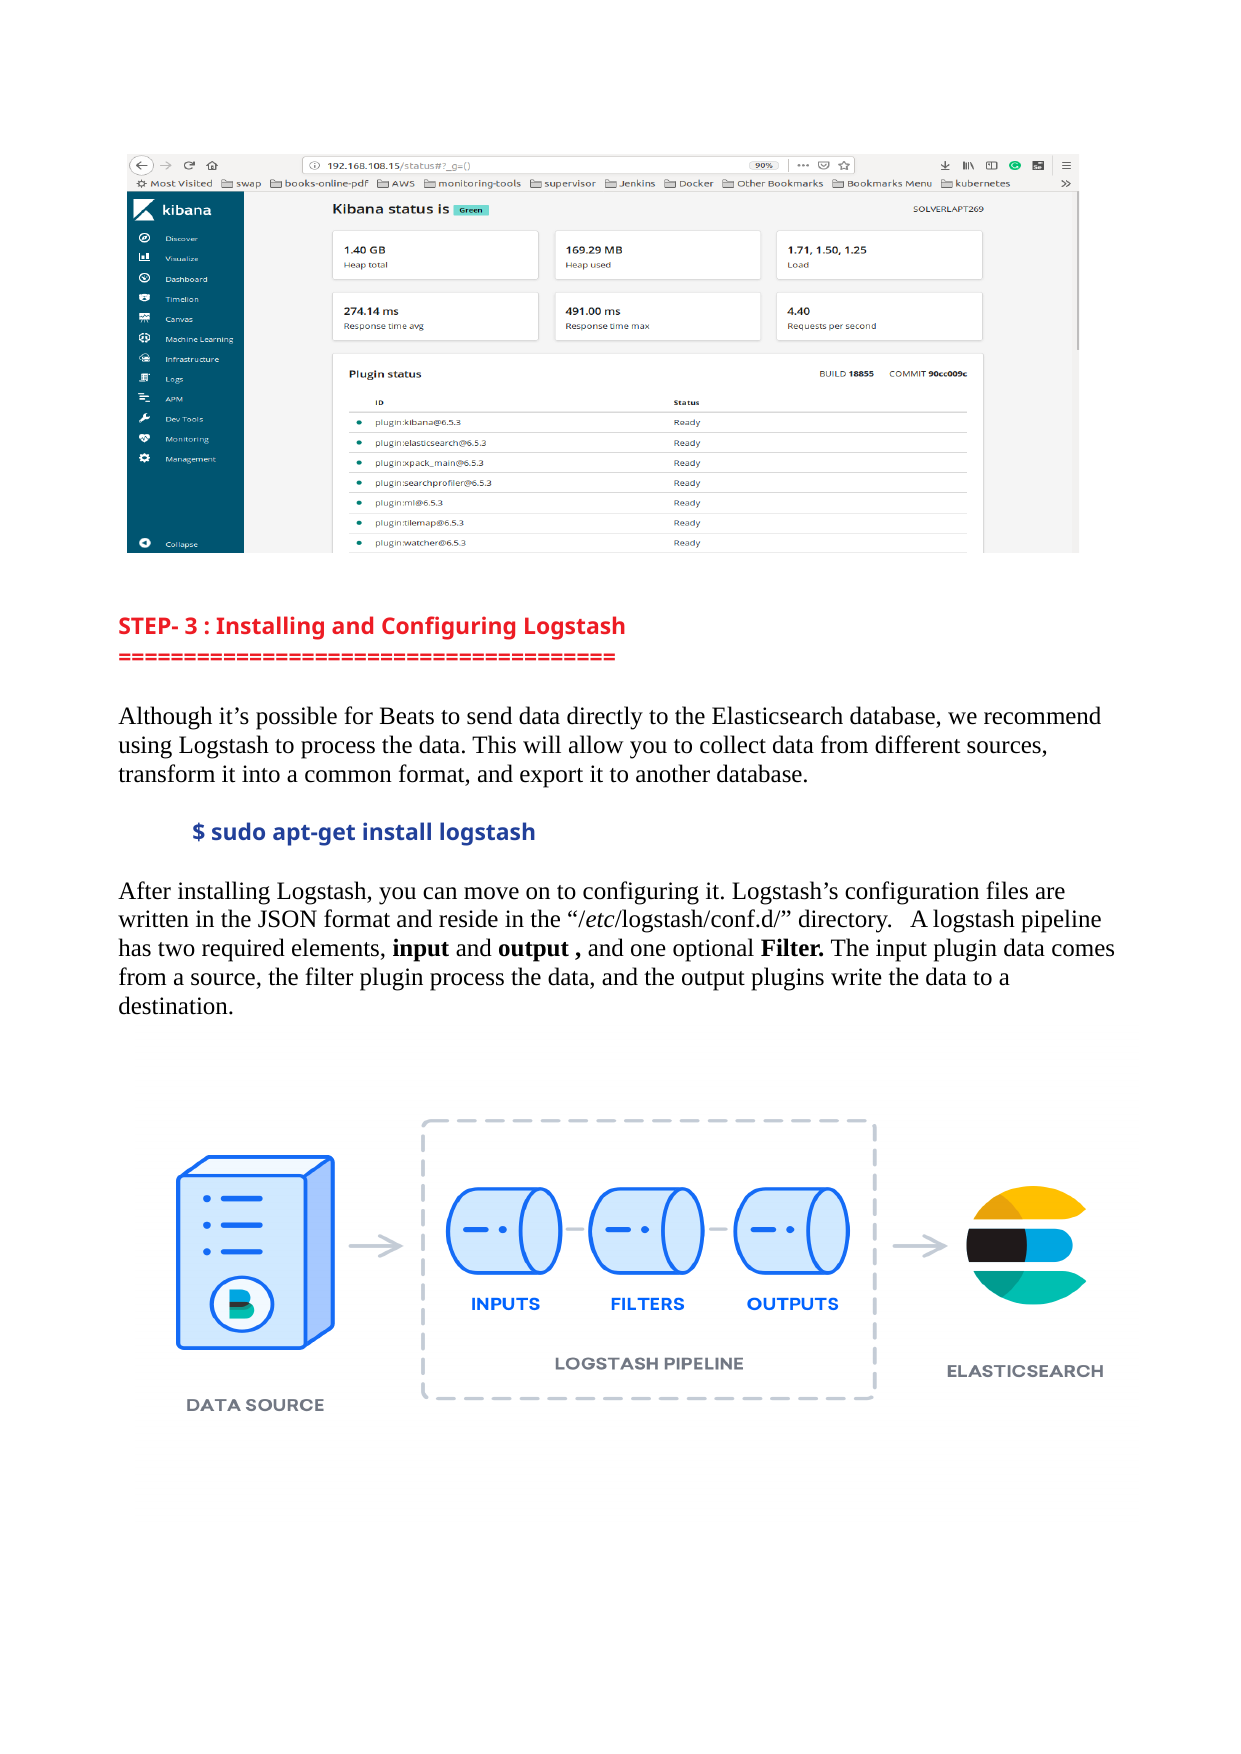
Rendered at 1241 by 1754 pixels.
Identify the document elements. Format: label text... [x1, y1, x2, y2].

picture [140, 435, 149, 441]
picture [137, 211, 153, 220]
text After installing Logstash, you can move on to configuring it. Logstash’s configuration files are written in the JSON format and reside in the “/etc/logstash/conf.d/” directory. A logstash pipeline has two required elements, input and output , and one optional Filter. The input plugin data comes from a source, the filter plugin process the data, and the output plugins write the data to a destination. [118, 876, 1122, 1019]
picture [140, 539, 150, 547]
text STEP- 3 : Installing and Configuring Logstash [118, 610, 1122, 641]
text $ sudo apt-get install logstash [118, 816, 1122, 847]
picture [127, 154, 1080, 553]
text Although it’s possible for Beats to send data directly to the Elasticsearch database, we recommend using Logstash to process the data. This will allow you to collect data from different sources, transform it into a common format, and export it to another database. [118, 701, 1122, 787]
picture [135, 1019, 1140, 1522]
picture [134, 200, 152, 216]
picture [140, 294, 149, 300]
picture [141, 454, 148, 460]
text ====================================== [118, 641, 1122, 672]
picture [140, 314, 149, 319]
